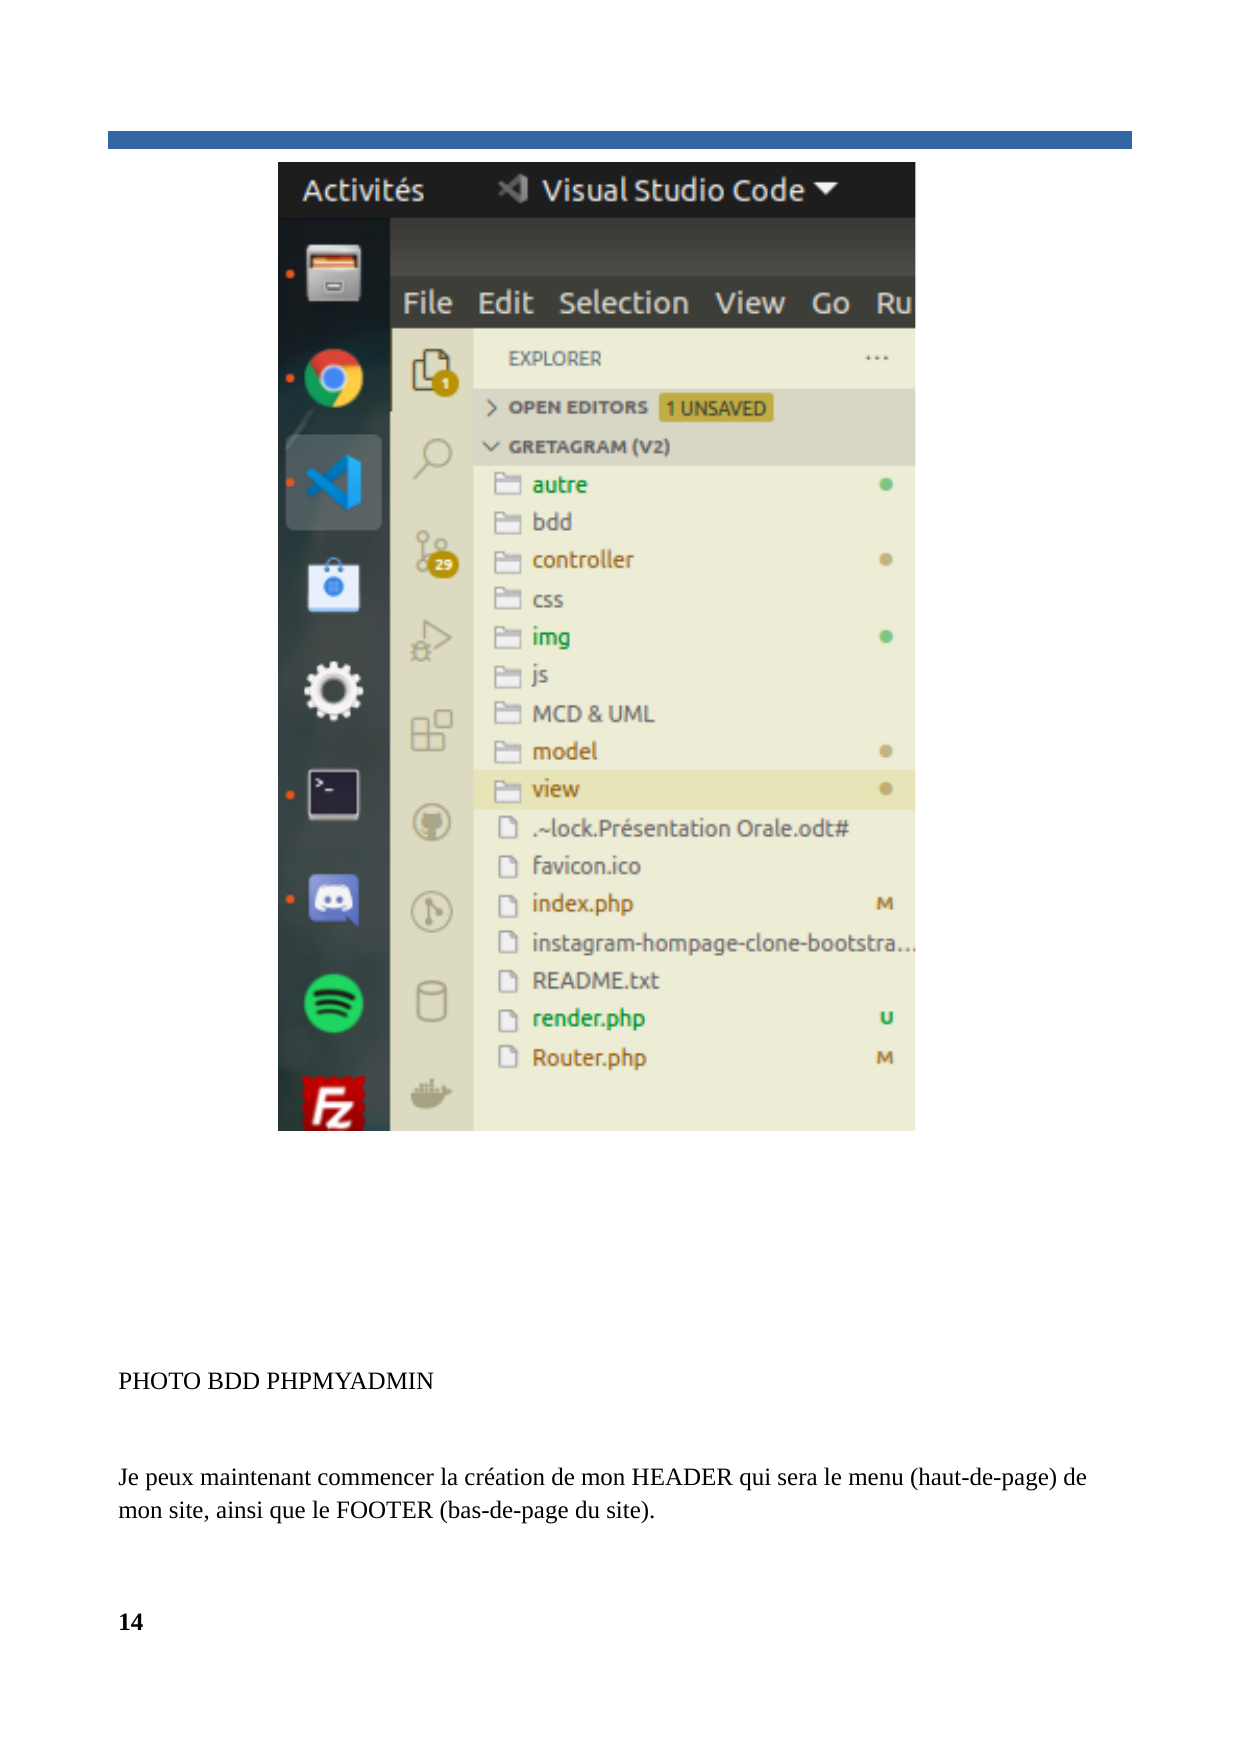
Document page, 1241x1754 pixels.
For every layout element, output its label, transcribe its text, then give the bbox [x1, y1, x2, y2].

text PHOTO BDD PHPMYADMIN [118, 1366, 1122, 1395]
text Je peux maintenant commencer la création de mon HEADER qui sera le menu (haut-de-page) de mon site, ainsi que le FOOTER (bas-de-page du site). [118, 1462, 1122, 1523]
picture [278, 162, 916, 1131]
